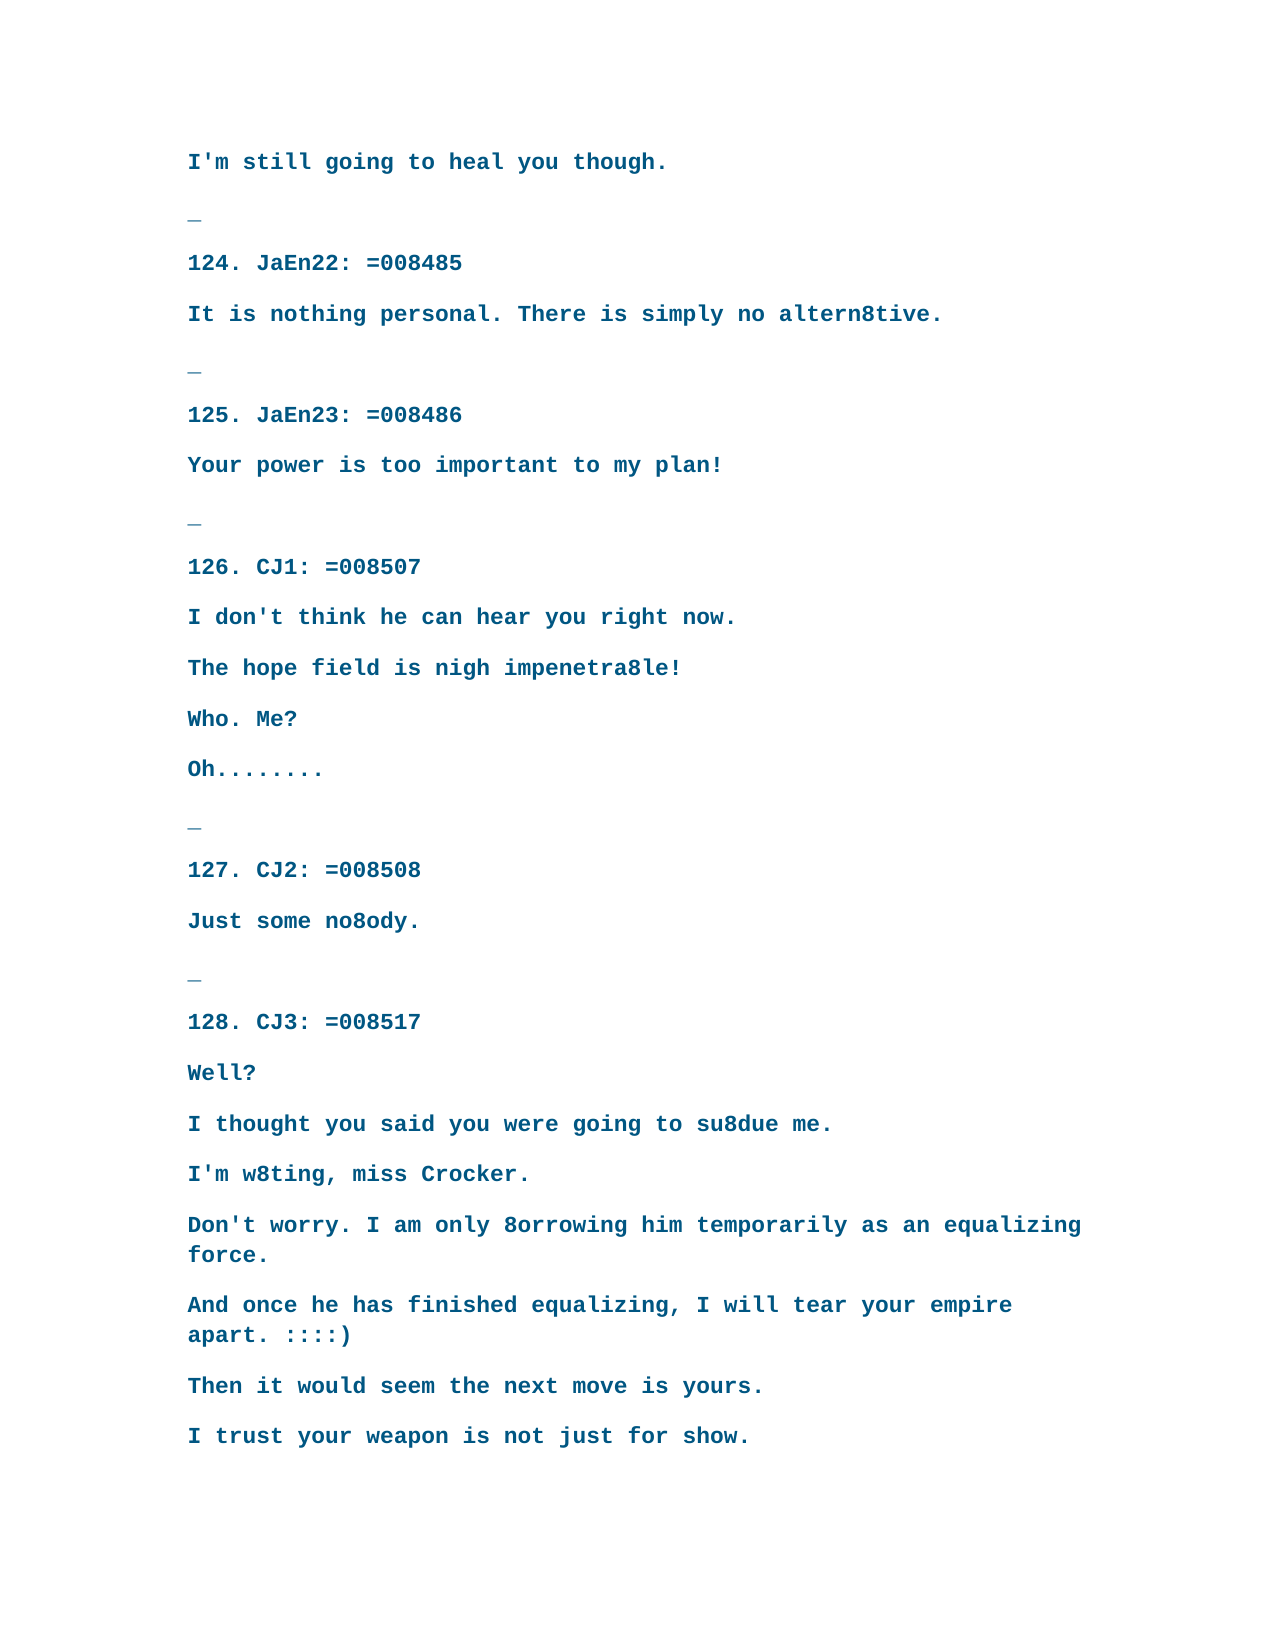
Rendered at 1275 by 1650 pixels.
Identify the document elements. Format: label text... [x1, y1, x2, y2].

text I'm still going to heal you though. [187, 150, 1087, 176]
text Then it would seem the next move is yours. [187, 1374, 1087, 1400]
text It is nothing personal. There is simply no altern8tive. [187, 302, 1087, 328]
text Oh........ [187, 757, 1087, 783]
text _ [187, 960, 1087, 986]
text I'm w8ting, miss Crocker. [187, 1162, 1087, 1188]
text Your power is too important to my plan! [187, 454, 1087, 480]
text I thought you said you were going to su8due me. [187, 1112, 1087, 1138]
text _ [187, 808, 1087, 834]
text The hope field is nigh impenetra8le! [187, 656, 1087, 682]
text _ [187, 352, 1087, 378]
text 126. CJ1: =008507 [187, 555, 1087, 581]
text I don't think he can hear you right now. [187, 606, 1087, 632]
text _ [187, 504, 1087, 530]
text 128. CJ3: =008517 [187, 1011, 1087, 1037]
text 127. CJ2: =008508 [187, 859, 1087, 885]
text 124. JaEn22: =008485 [187, 251, 1087, 277]
text Just some no8ody. [187, 909, 1087, 935]
text Don't worry. I am only 8orrowing him temporarily as an equalizing force. [187, 1213, 1087, 1269]
text 125. JaEn23: =008486 [187, 403, 1087, 429]
text Who. Me? [187, 707, 1087, 733]
text Well? [187, 1061, 1087, 1087]
text _ [187, 201, 1087, 227]
text And once he has finished equalizing, I will tear your empire apart. ::::) [187, 1293, 1087, 1349]
text I trust your weapon is not just for show. [187, 1424, 1087, 1451]
